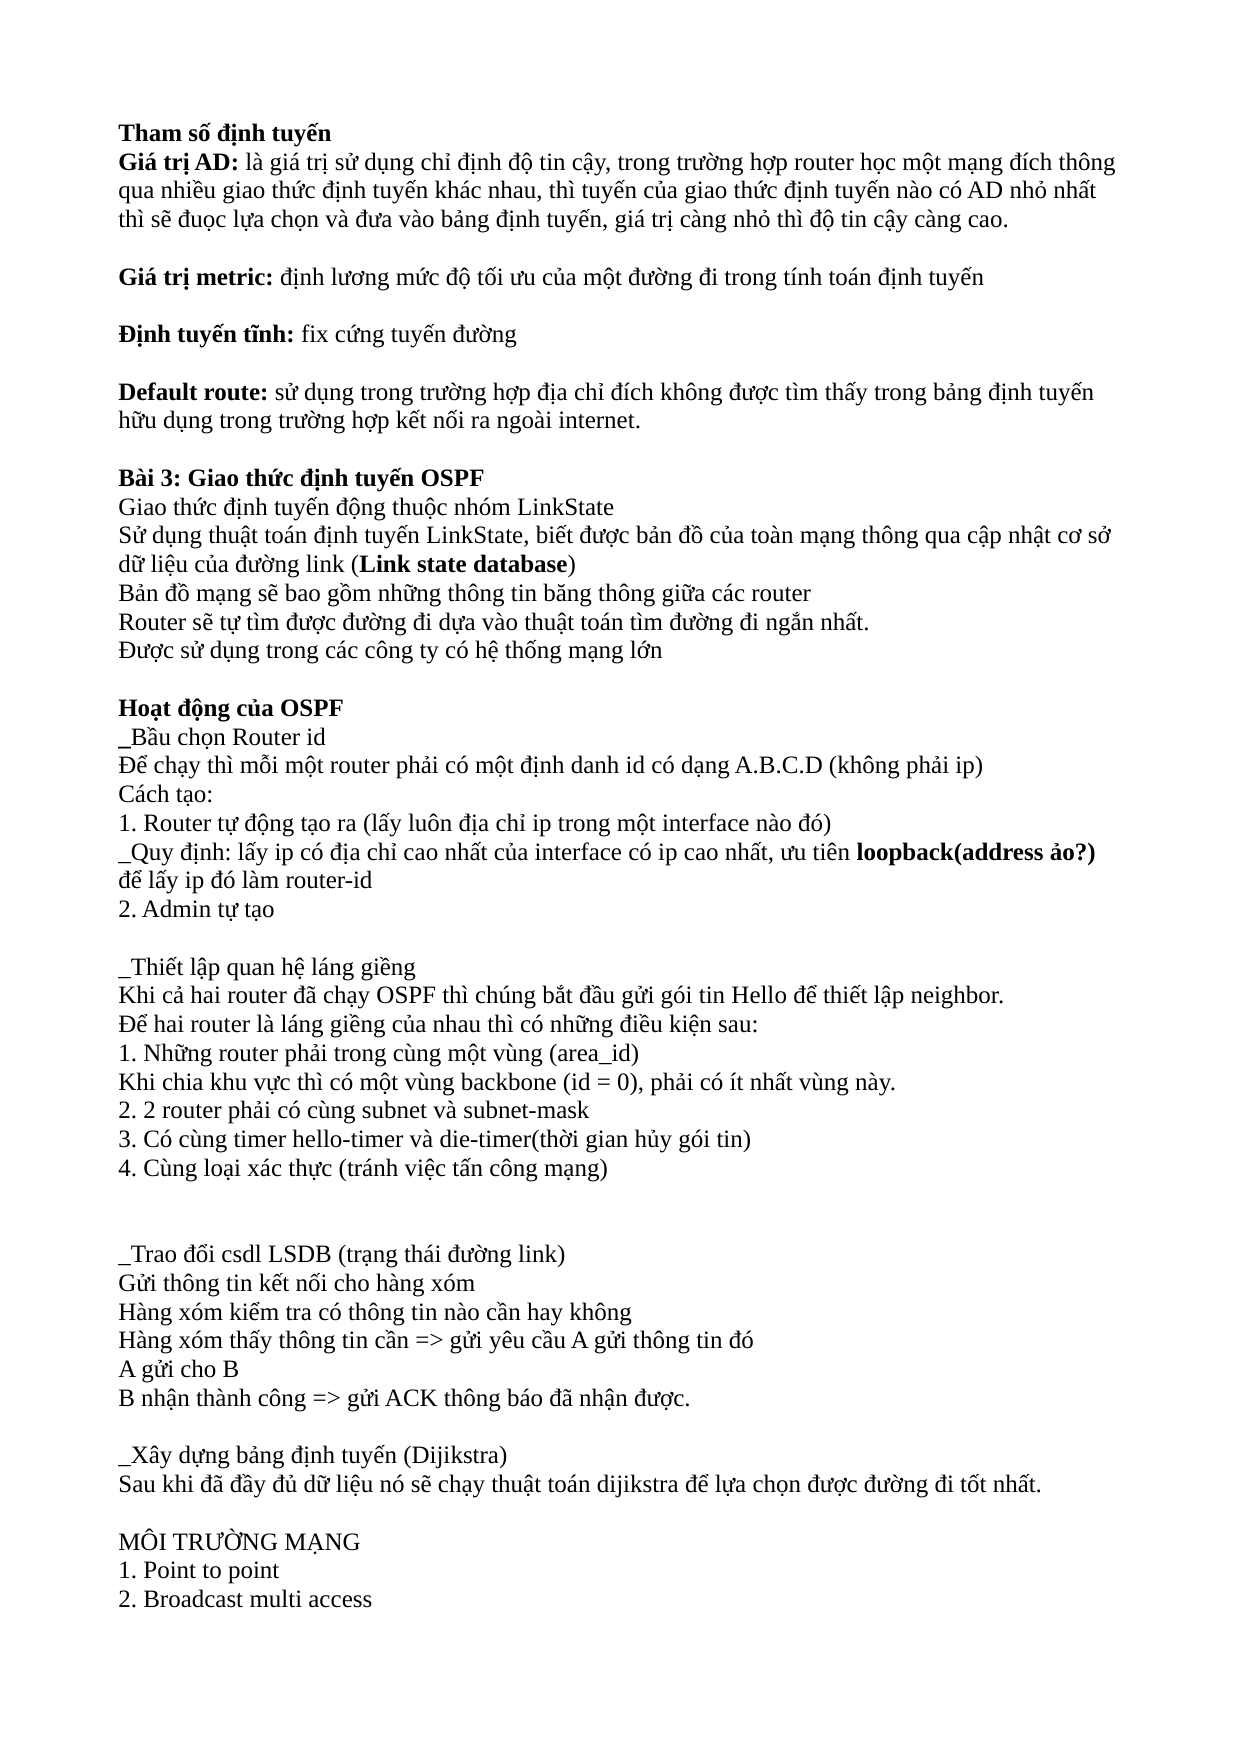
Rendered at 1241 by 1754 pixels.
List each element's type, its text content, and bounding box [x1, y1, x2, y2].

text Khi chia khu vực thì có một vùng backbone (id = 0), phải có ít nhất vùng này. [118, 1067, 1122, 1096]
text Giá trị AD: là giá trị sử dụng chỉ định độ tin cậy, trong trường hợp router học một mạng đích thông qua nhiều giao thức định tuyến khác nhau, thì tuyến của giao thức định tuyến nào có AD nhỏ nhất thì sẽ đuọc lựa chọn và đưa vào bảng định tuyến, giá trị càng nhỏ thì độ tin cậy càng cao. [118, 147, 1122, 233]
text _Thiết lập quan hệ láng giềng [118, 952, 1122, 981]
text 4. Cùng loại xác thực (tránh việc tấn công mạng) [118, 1153, 1122, 1182]
text Để chạy thì mỗi một router phải có một định danh id có dạng A.B.C.D (không phải ip) [118, 751, 1122, 779]
text Sử dụng thuật toán định tuyến LinkState, biết được bản đồ của toàn mạng thông qua cập nhật cơ sở dữ liệu của đường link (Link state database) [118, 521, 1122, 578]
text 1. Router tự động tạo ra (lấy luôn địa chỉ ip trong một interface nào đó) [118, 808, 1122, 837]
text Định tuyến tĩnh: fix cứng tuyến đường [118, 319, 1122, 348]
text Default route: sử dụng trong trường hợp địa chỉ đích không được tìm thấy trong bảng định tuyến [118, 377, 1122, 406]
text Bản đồ mạng sẽ bao gồm những thông tin băng thông giữa các router [118, 578, 1122, 607]
text A gửi cho B [118, 1354, 1122, 1383]
text 2. Broadcast multi access [118, 1584, 1122, 1613]
text _Bầu chọn Router id [118, 722, 1122, 751]
text MÔI TRƯỜNG MẠNG [118, 1527, 1122, 1556]
text 1. Point to point [118, 1556, 1122, 1584]
text Giao thức định tuyến động thuộc nhóm LinkState [118, 492, 1122, 521]
text _Trao đổi csdl LSDB (trạng thái đường link) [118, 1239, 1122, 1268]
text Hàng xóm thấy thông tin cần => gửi yêu cầu A gửi thông tin đó [118, 1326, 1122, 1354]
text 3. Có cùng timer hello-timer và die-timer(thời gian hủy gói tin) [118, 1124, 1122, 1153]
text Cách tạo: [118, 779, 1122, 808]
text Gửi thông tin kết nối cho hàng xóm [118, 1268, 1122, 1297]
text Sau khi đã đầy đủ dữ liệu nó sẽ chạy thuật toán dijikstra để lựa chọn được đường đi tốt nhất. [118, 1469, 1122, 1498]
text Bài 3: Giao thức định tuyến OSPF [118, 463, 1122, 492]
text Được sử dụng trong các công ty có hệ thống mạng lớn [118, 636, 1122, 664]
text Hoạt động của OSPF [118, 693, 1122, 722]
text hữu dụng trong trường hợp kết nối ra ngoài internet. [118, 406, 1122, 434]
text 1. Những router phải trong cùng một vùng (area_id) [118, 1038, 1122, 1067]
text B nhận thành công => gửi ACK thông báo đã nhận được. [118, 1383, 1122, 1412]
text Để hai router là láng giềng của nhau thì có những điều kiện sau: [118, 1009, 1122, 1038]
text _Quy định: lấy ip có địa chỉ cao nhất của interface có ip cao nhất, ưu tiên loopback(address ảo?) để lấy ip đó làm router-id [118, 837, 1122, 894]
text Khi cả hai router đã chạy OSPF thì chúng bắt đầu gửi gói tin Hello để thiết lập neighbor. [118, 981, 1122, 1009]
text Hàng xóm kiểm tra có thông tin nào cần hay không [118, 1297, 1122, 1326]
text 2. Admin tự tạo [118, 894, 1122, 923]
text Router sẽ tự tìm được đường đi dựa vào thuật toán tìm đường đi ngắn nhất. [118, 607, 1122, 636]
text 2. 2 router phải có cùng subnet và subnet-mask [118, 1096, 1122, 1124]
text _Xây dựng bảng định tuyến (Dijikstra) [118, 1441, 1122, 1469]
text Tham số định tuyến [118, 118, 1122, 147]
text Giá trị metric: định lương mức độ tối ưu của một đường đi trong tính toán định tuyến [118, 262, 1122, 291]
